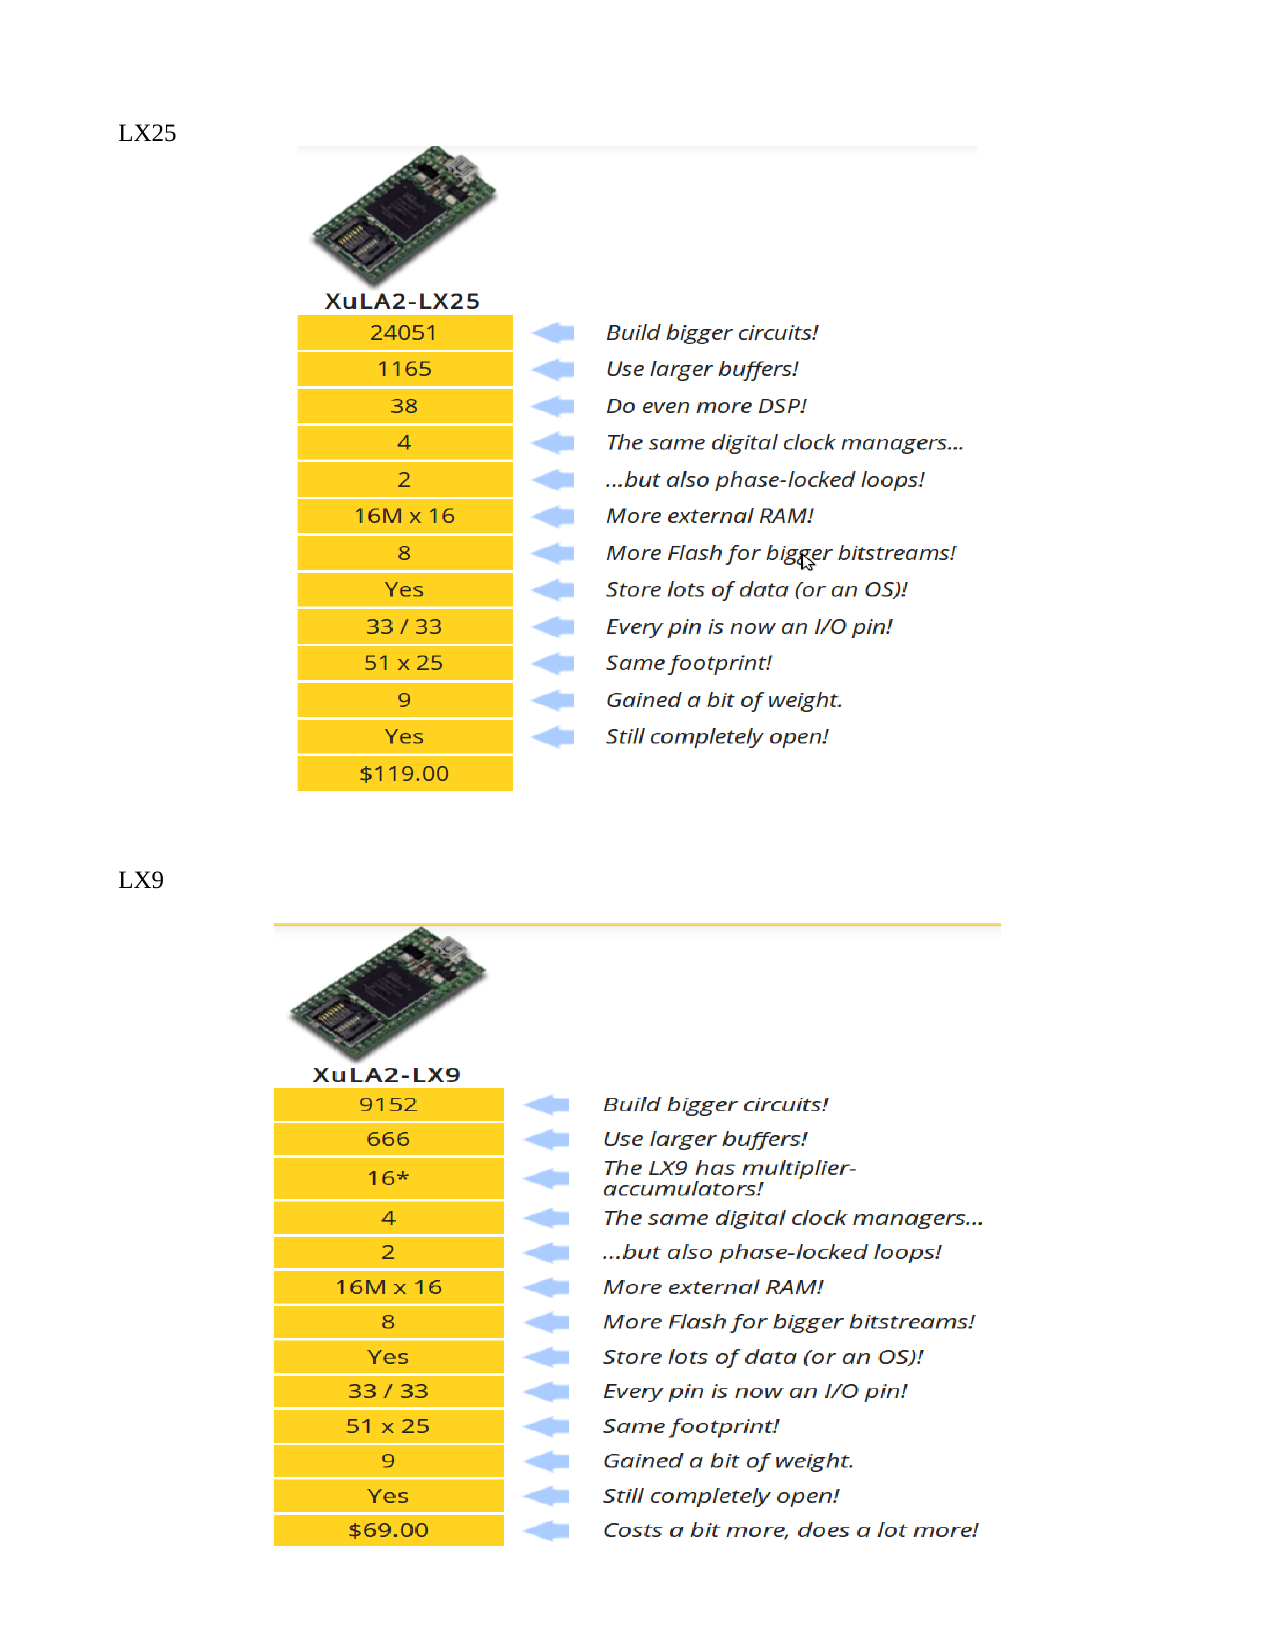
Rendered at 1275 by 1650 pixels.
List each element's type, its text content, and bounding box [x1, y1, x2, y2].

text LX25 [118, 118, 1157, 147]
text LX9 [118, 866, 1157, 894]
picture [273, 923, 1002, 1564]
picture [297, 146, 978, 793]
